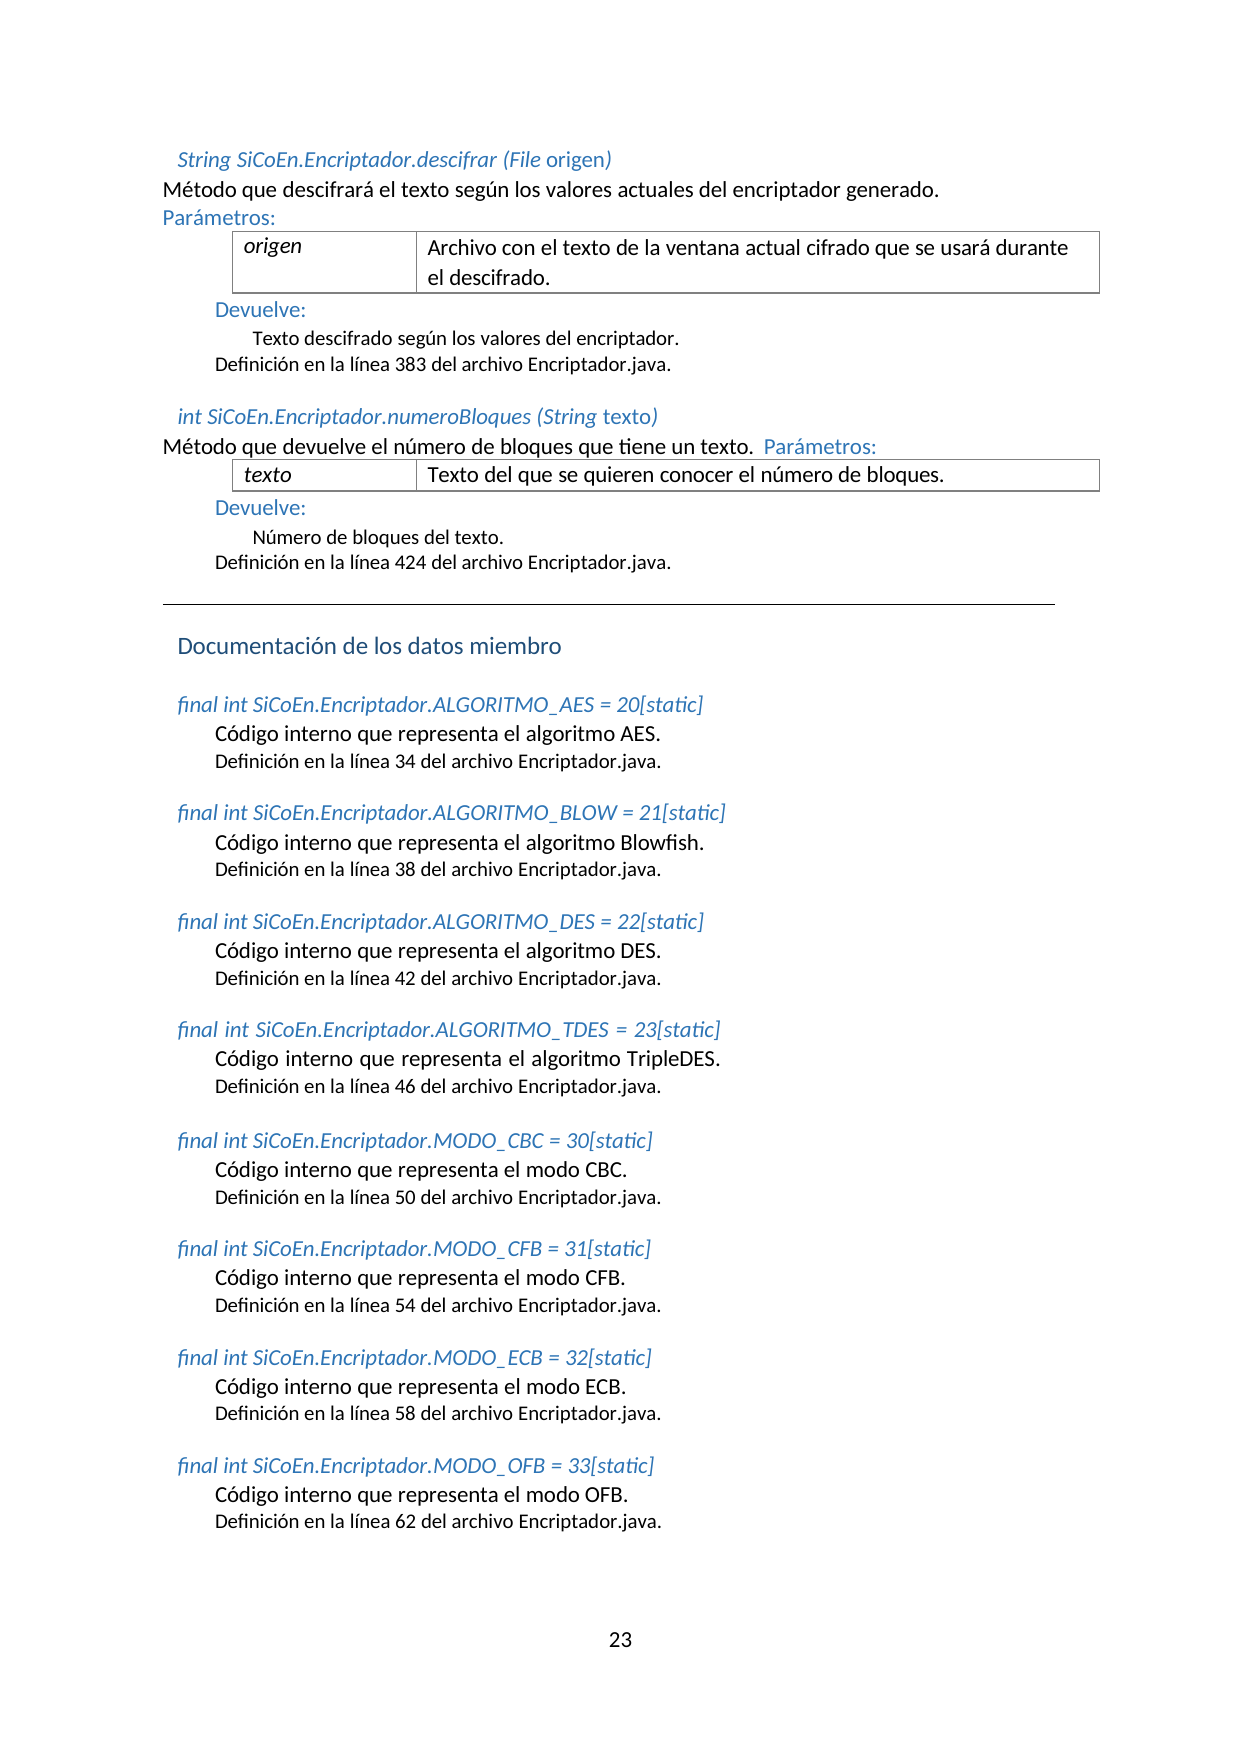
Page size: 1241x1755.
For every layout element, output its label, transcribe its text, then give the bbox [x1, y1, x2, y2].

text Definición en la línea 38 del archivo Encriptador.java. [215, 857, 1113, 882]
text String SiCoEn.Encriptador.descifrar (File origen) [177, 145, 1113, 173]
text final int SiCoEn.Encriptador.ALGORITMO_AES = 20[static] Código interno que representa el algoritmo AES. Definición en la línea 34 del archivo Encriptador.java. [177, 690, 710, 773]
text Número de bloques del texto. [252, 524, 1113, 549]
text Código interno que representa el algoritmo Blowfish. [215, 828, 1113, 856]
text Definición en la línea 424 del archivo Encriptador.java. [215, 549, 1113, 575]
text int SiCoEn.Encriptador.numeroBloques (String texto) [177, 402, 1113, 430]
text Texto descifrado según los valores del encriptador. Definición en la línea 383 del archivo Encriptador.java. [215, 326, 710, 376]
text final int SiCoEn.Encriptador.MODO_OFB = 33[static] Código interno que representa el modo OFB. Definición en la línea 62 del archivo Encriptador.java. [177, 1451, 710, 1534]
text Devuelve: [215, 295, 1113, 323]
text final int SiCoEn.Encriptador.MODO_ECB = 32[static] Código interno que representa el modo ECB. Definición en la línea 58 del archivo Encriptador.java. [177, 1343, 707, 1426]
text Método que descifrará el texto según los valores actuales del encriptador generado. Parámetros: [162, 176, 1011, 232]
text Devuelve: [215, 493, 1113, 521]
text final int SiCoEn.Encriptador.ALGORITMO_TDES = 23[static] Código interno que representa el algoritmo TripleDES. Definición en la línea 46 del archivo Encriptador.java. [177, 1016, 721, 1099]
text final int SiCoEn.Encriptador.MODO_CBC = 30[static] Código interno que representa el modo CBC. Definición en la línea 50 del archivo Encriptador.java. [177, 1126, 707, 1209]
text final int SiCoEn.Encriptador.ALGORITMO_BLOW = 21[static] [177, 798, 1113, 826]
text Método que devuelve el número de bloques que tiene un texto. Parámetros: [162, 432, 916, 460]
text final int SiCoEn.Encriptador.ALGORITMO_DES = 22[static] Código interno que representa el algoritmo DES. Definición en la línea 42 del archivo Encriptador.java. [177, 907, 724, 991]
text final int SiCoEn.Encriptador.MODO_CFB = 31[static] Código interno que representa el modo CFB. Definición en la línea 54 del archivo Encriptador.java. [177, 1234, 707, 1318]
subtitle Documentación de los datos miembro [177, 632, 1113, 660]
